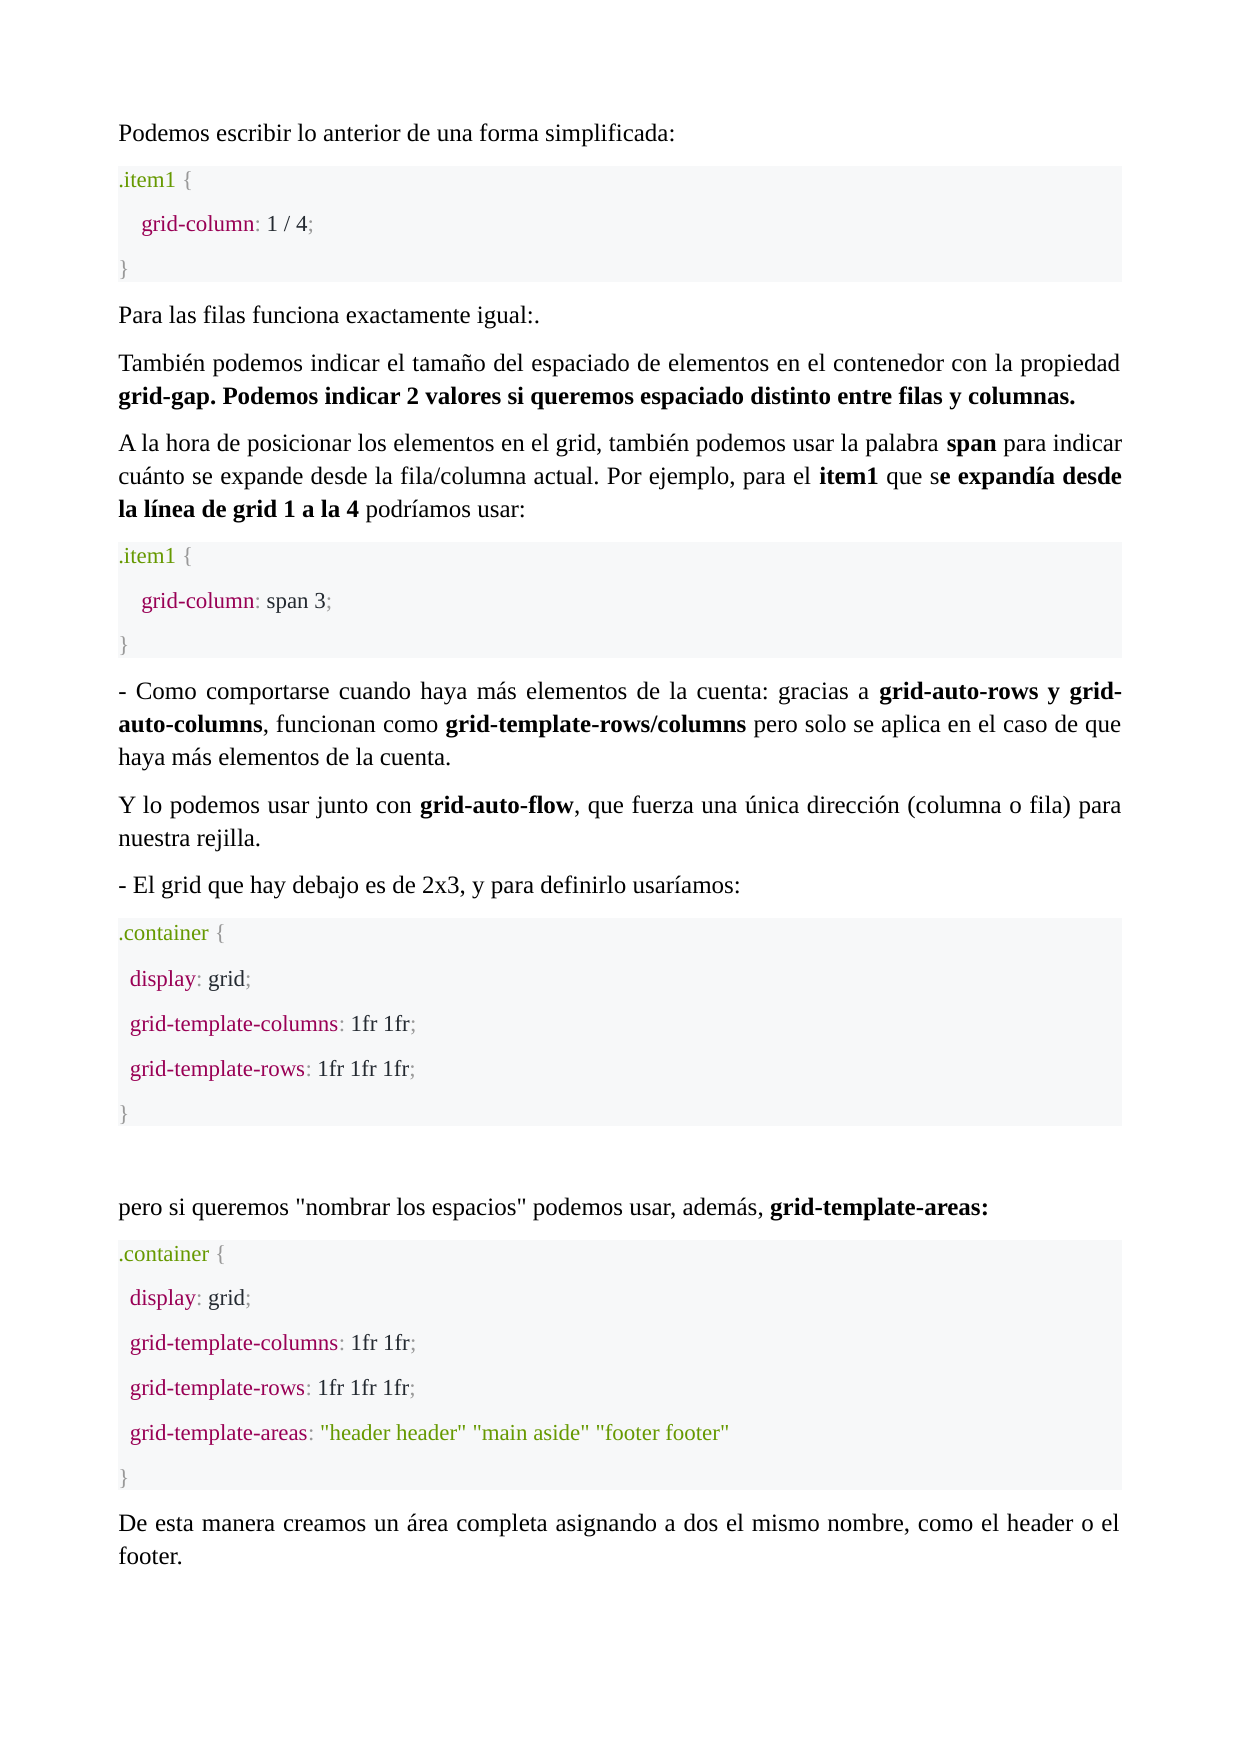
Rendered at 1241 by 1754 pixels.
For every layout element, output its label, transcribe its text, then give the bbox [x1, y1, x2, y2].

text A la hora de posicionar los elementos en el grid, también podemos usar la palabra span para indicar cuánto se expande desde la fila/columna actual. Por ejemplo, para el item1 que se expandía desde la línea de grid 1 a la 4 podríamos usar: [118, 428, 1122, 523]
text display: grid; [118, 1284, 1122, 1311]
text display: grid; [118, 965, 1122, 992]
text También podemos indicar el tamaño del espaciado de elementos en el contenedor con la propiedad grid-gap. Podemos indicar 2 valores si queremos espaciado distinto entre filas y columnas. [118, 348, 1122, 409]
text grid-template-areas: "header header" "main aside" "footer footer" [118, 1419, 1122, 1445]
text } [118, 1100, 1122, 1126]
text grid-column: span 3; [118, 587, 1122, 613]
text Para las filas funciona exactamente igual:. [118, 300, 1122, 329]
text - Como comportarse cuando haya más elementos de la cuenta: gracias a grid-auto-rows y grid-auto-columns, funcionan como grid-template-rows/columns pero solo se aplica en el caso de que haya más elementos de la cuenta. [118, 676, 1122, 771]
text .container { [118, 1240, 1122, 1266]
text grid-template-rows: 1fr 1fr 1fr; [118, 1374, 1122, 1400]
text .item1 { [118, 166, 1122, 192]
text De esta manera creamos un área completa asignando a dos el mismo nombre, como el header o el footer. [118, 1508, 1122, 1570]
text pero si queremos "nombrar los espacios" podemos usar, además, grid-template-areas: [118, 1192, 1122, 1221]
text .container { [118, 918, 1122, 946]
text Podemos escribir lo anterior de una forma simplificada: [118, 118, 1122, 147]
text grid-template-rows: 1fr 1fr 1fr; [118, 1055, 1122, 1081]
text } [118, 255, 1122, 282]
text grid-template-columns: 1fr 1fr; [118, 1329, 1122, 1356]
text grid-column: 1 / 4; [118, 211, 1122, 237]
text - El grid que hay debajo es de 2x3, y para definirlo usaríamos: [118, 871, 1122, 899]
text grid-template-columns: 1fr 1fr; [118, 1010, 1122, 1036]
text } [118, 632, 1122, 658]
text .item1 { [118, 542, 1122, 568]
text } [118, 1464, 1122, 1490]
text Y lo podemos usar junto con grid-auto-flow, que fuerza una única dirección (columna o fila) para nuestra rejilla. [118, 790, 1122, 852]
